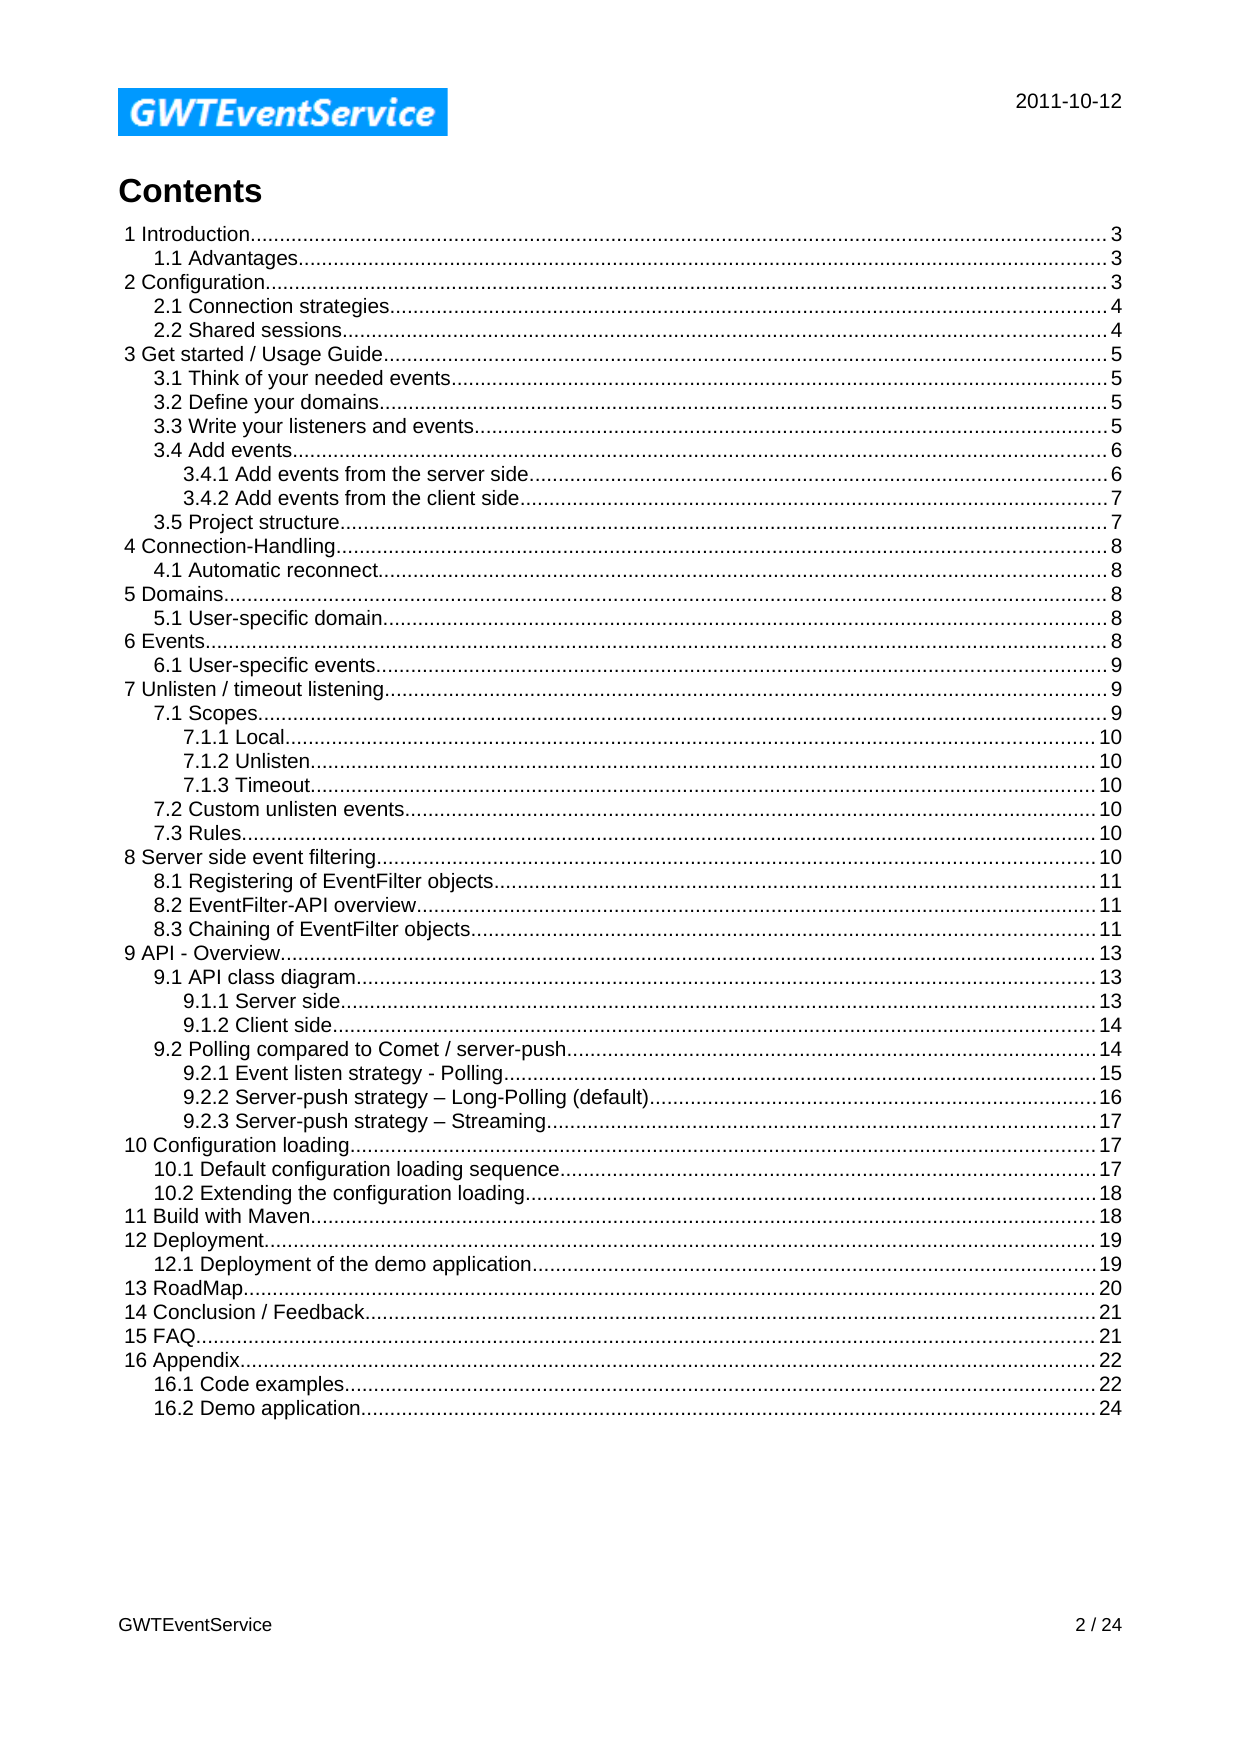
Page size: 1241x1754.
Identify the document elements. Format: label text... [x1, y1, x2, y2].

text 5 Domains 8 [118, 581, 1122, 605]
text 12 Deployment 19 [118, 1228, 1122, 1252]
text 16.1 Code examples 22 [148, 1372, 1122, 1396]
text 2 Configuration 3 [118, 270, 1122, 294]
text 6 Events 8 [118, 629, 1122, 653]
text 10 Configuration loading 17 [118, 1132, 1122, 1156]
text 5.1 User-specific domain 8 [148, 605, 1122, 629]
text 9.2.2 Server-push strategy – Long-Polling (default) 16 [177, 1084, 1122, 1108]
text 16 Appendix 22 [118, 1348, 1122, 1372]
text 1 Introduction 3 [118, 222, 1122, 246]
text 11 Build with Maven 18 [118, 1204, 1122, 1228]
text 4 Connection-Handling 8 [118, 533, 1122, 557]
text 4.1 Automatic reconnect 8 [148, 557, 1122, 581]
text 8.1 Registering of EventFilter objects 11 [148, 869, 1122, 893]
text 7 Unlisten / timeout listening 9 [118, 677, 1122, 701]
text 9.1.2 Client side 14 [177, 1013, 1122, 1037]
text 3.4 Add events 6 [148, 438, 1122, 462]
text 7.3 Rules 10 [148, 821, 1122, 845]
text 9.1 API class diagram 13 [148, 965, 1122, 989]
text 9.2.3 Server-push strategy – Streaming 17 [177, 1108, 1122, 1132]
text 7.1 Scopes 9 [148, 701, 1122, 725]
text 3 Get started / Usage Guide 5 [118, 342, 1122, 366]
text 3.5 Project structure 7 [148, 509, 1122, 533]
text 7.1.3 Timeout 10 [177, 773, 1122, 797]
text 13 RoadMap 20 [118, 1276, 1122, 1300]
text 8 Server side event filtering 10 [118, 845, 1122, 869]
text 10.2 Extending the configuration loading 18 [148, 1180, 1122, 1204]
text 8.3 Chaining of EventFilter objects 11 [148, 917, 1122, 941]
text 9.2.1 Event listen strategy - Polling 15 [177, 1061, 1122, 1084]
picture [118, 88, 448, 136]
text 9.2 Polling compared to Comet / server-push 14 [148, 1037, 1122, 1061]
text 9 API - Overview 13 [118, 941, 1122, 965]
text 3.2 Define your domains 5 [148, 390, 1122, 414]
text 3.4.2 Add events from the client side 7 [177, 486, 1122, 509]
text 9.1.1 Server side 13 [177, 989, 1122, 1013]
text 3.1 Think of your needed events 5 [148, 366, 1122, 390]
text 1.1 Advantages 3 [148, 246, 1122, 270]
text 3.4.1 Add events from the server side 6 [177, 462, 1122, 486]
text 10.1 Default configuration loading sequence 17 [148, 1156, 1122, 1180]
text 2.1 Connection strategies 4 [148, 294, 1122, 318]
text 7.1.2 Unlisten 10 [177, 749, 1122, 773]
text 6.1 User-specific events 9 [148, 653, 1122, 677]
text 8.2 EventFilter-API overview 11 [148, 893, 1122, 917]
text 7.2 Custom unlisten events 10 [148, 797, 1122, 821]
text 3.3 Write your listeners and events 5 [148, 414, 1122, 438]
text 16.2 Demo application 24 [148, 1396, 1122, 1420]
subtitle Contents [118, 171, 1122, 209]
text 15 FAQ 21 [118, 1324, 1122, 1348]
text 12.1 Deployment of the demo application 19 [148, 1252, 1122, 1276]
text 2.2 Shared sessions 4 [148, 318, 1122, 342]
text 7.1.1 Local 10 [177, 725, 1122, 749]
text 14 Conclusion / Feedback 21 [118, 1300, 1122, 1324]
